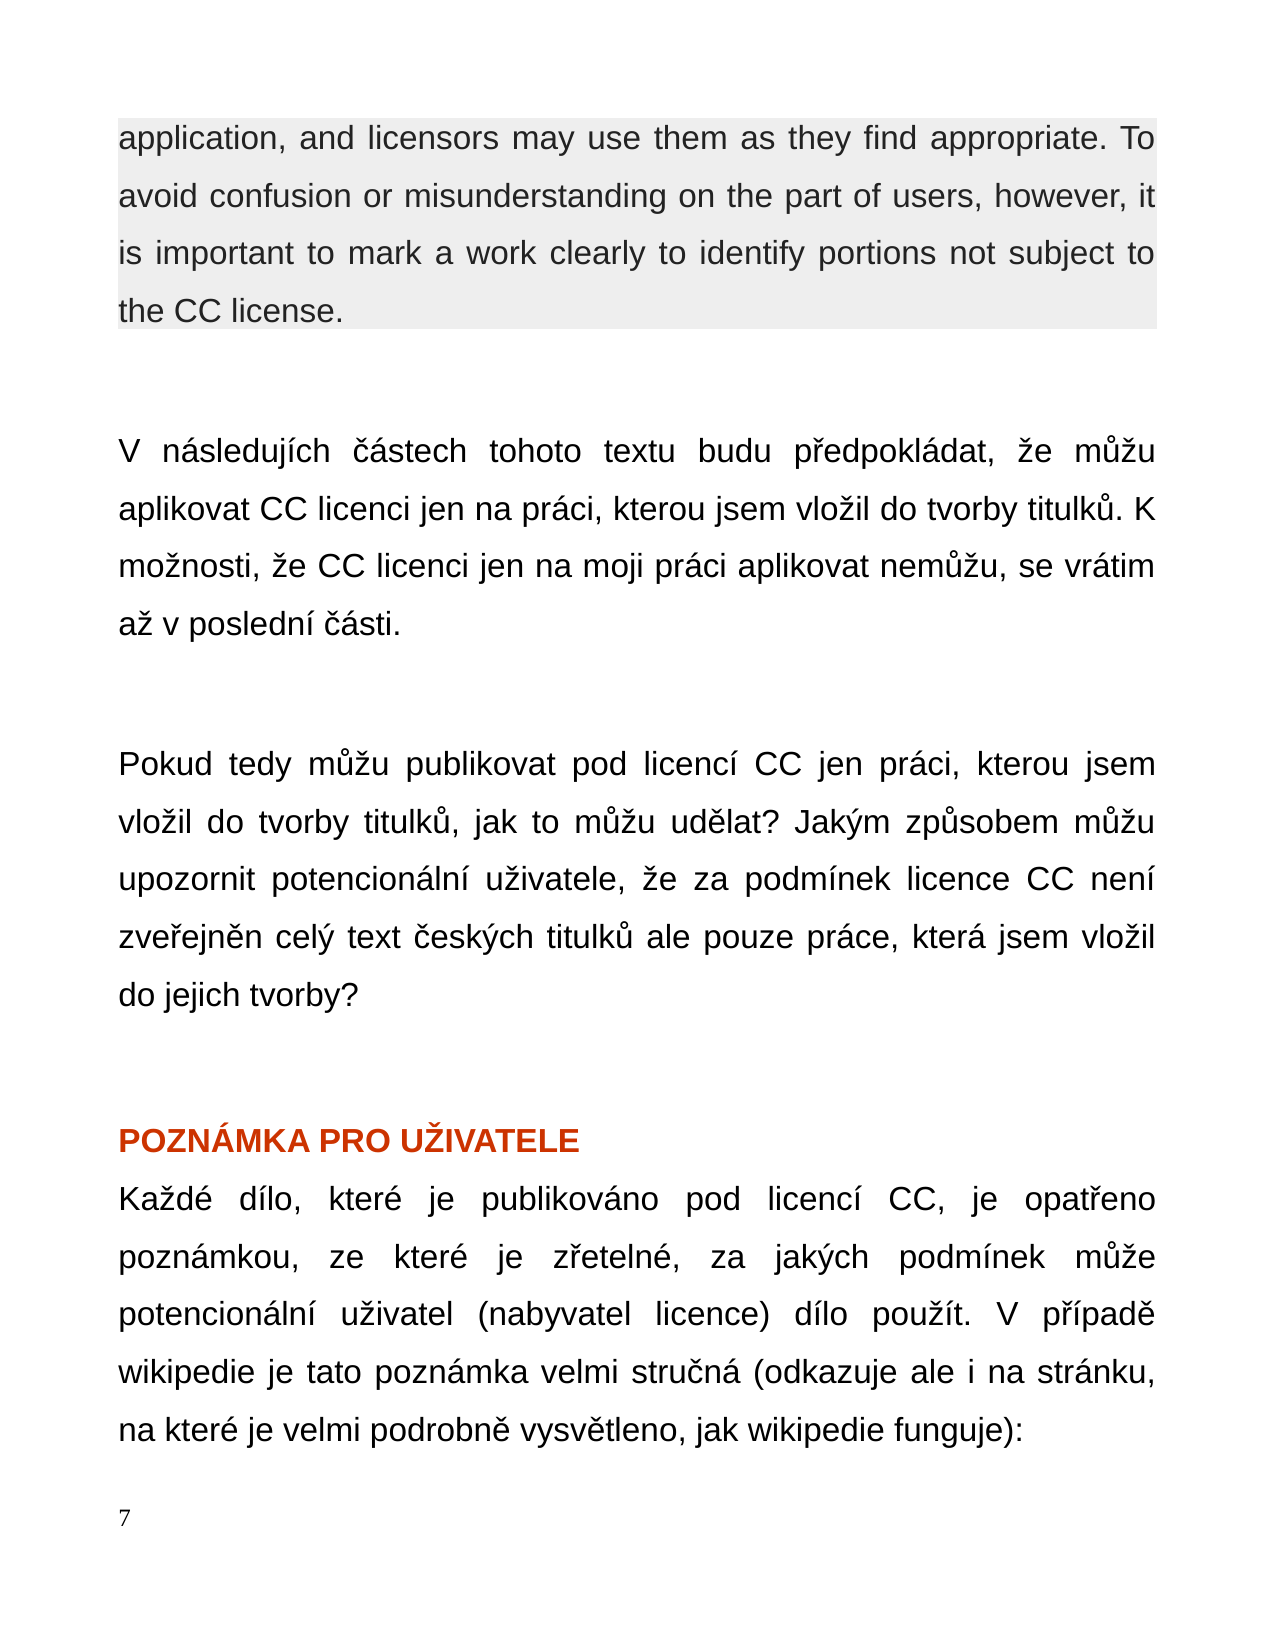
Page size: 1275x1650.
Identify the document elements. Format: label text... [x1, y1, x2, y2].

text V následujích částech tohoto textu budu předpokládat, že můžu aplikovat CC licenci jen na práci, kterou jsem vložil do tvorby titulků. K možnosti, že CC licenci jen na moji práci aplikovat nemůžu, se vrátim až v poslední části. [118, 431, 1157, 642]
text POZNÁMKA PRO UŽIVATELE [118, 1122, 1157, 1160]
text Pokud tedy můžu publikovat pod licencí CC jen práci, kterou jsem vložil do tvorby titulků, jak to můžu udělat? Jakým způsobem můžu upozornit potencionální uživatele, že za podmínek licence CC není zveřejněn celý text českých titulků ale pouze práce, která jsem vložil do jejich tvorby? [118, 744, 1157, 1013]
text Každé dílo, které je publikováno pod licencí CC, je opatřeno poznámkou, ze které je zřetelné, za jakých podmínek může potencionální uživatel (nabyvatel licence) dílo použít. V případě wikipedie je tato poznámka velmi stručná (odkazuje ale i na stránku, na které je velmi podrobně vysvětleno, jak wikipedie funguje): [118, 1179, 1157, 1448]
text application, and licensors may use them as they find appropriate. To avoid confusion or misunderstanding on the part of users, however, it is important to mark a work clearly to identify portions not subject to the CC license. [118, 118, 1157, 329]
